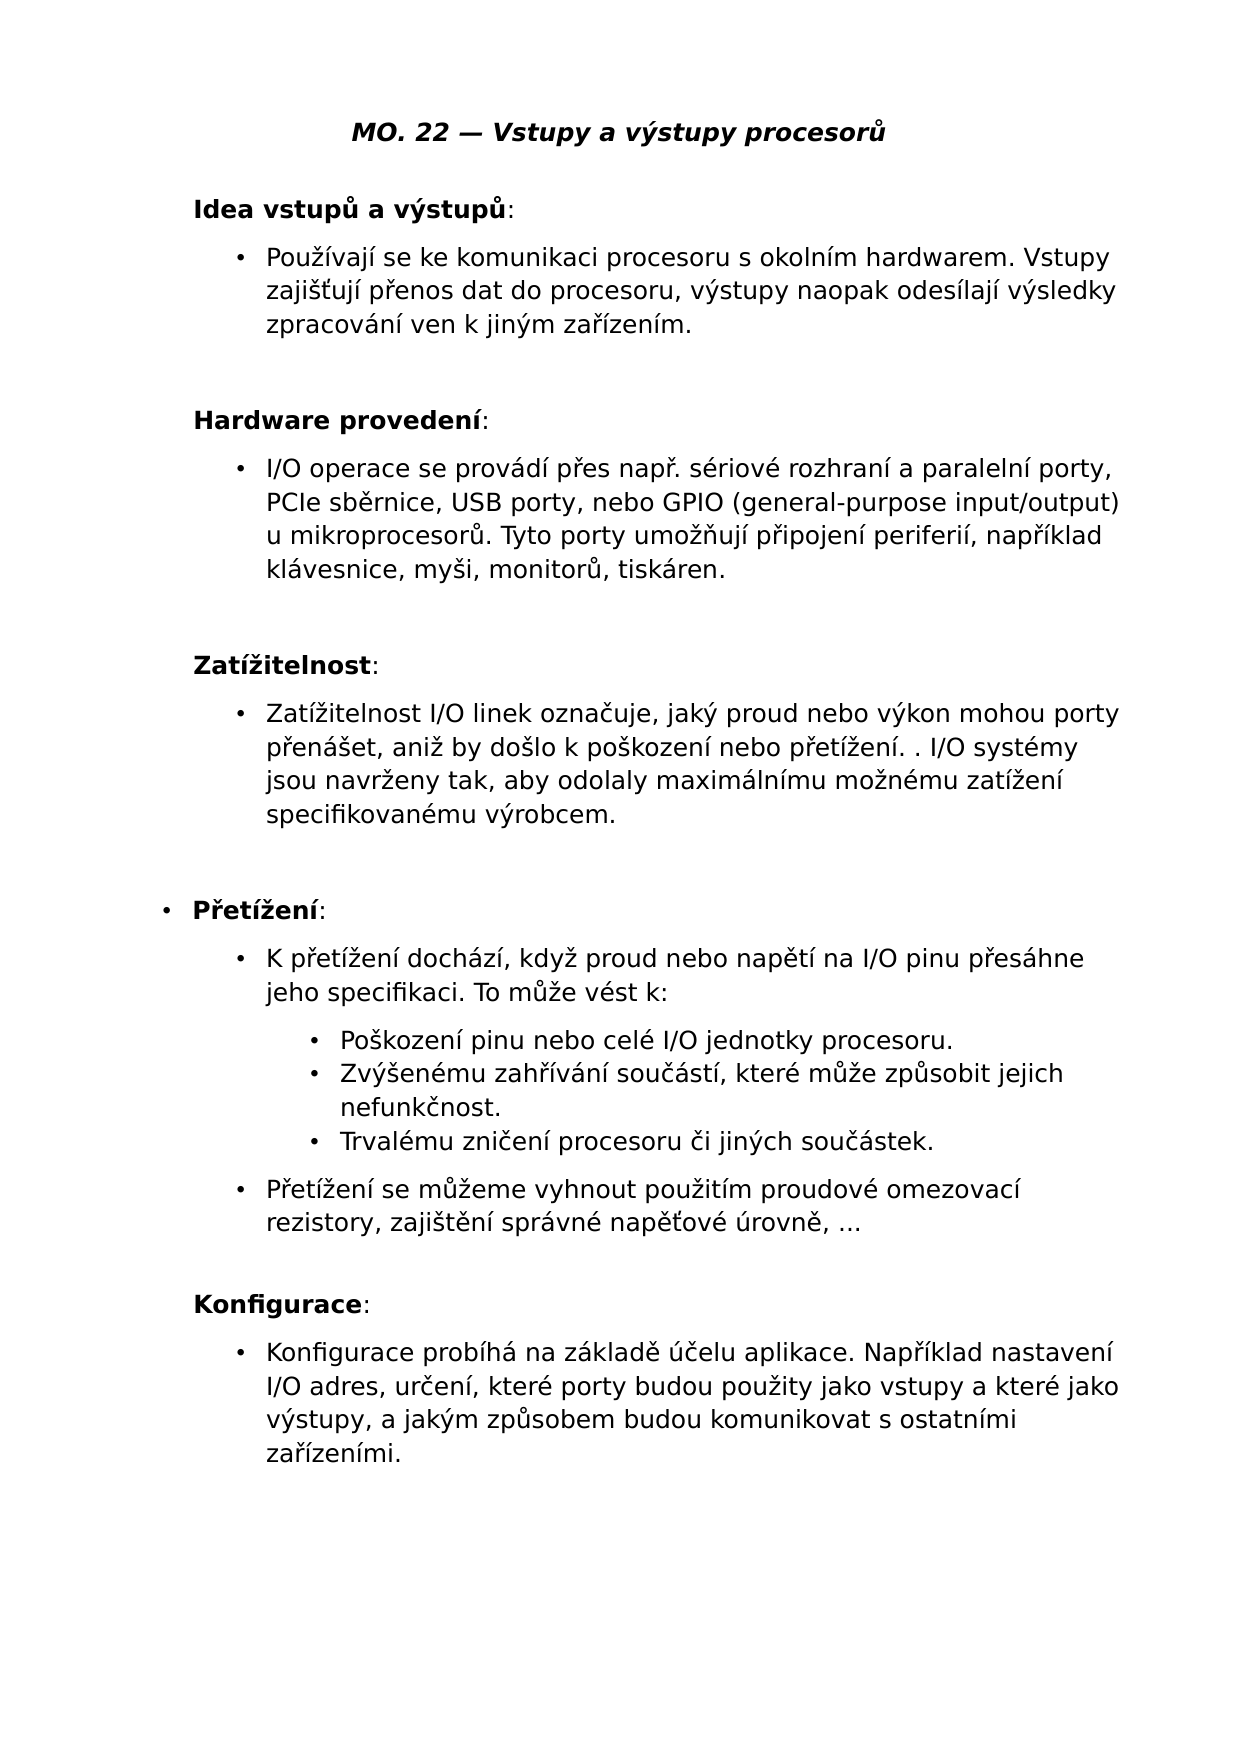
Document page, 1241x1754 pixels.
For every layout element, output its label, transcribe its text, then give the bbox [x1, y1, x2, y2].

list Zatížitelnost I/O linek označuje, jaký proud nebo výkon mohou porty přenášet, aniž by došlo k poškození nebo přetížení. . I/O systémy jsou navrženy tak, aby odolaly maximálnímu možnému zatížení specifikovanému výrobcem. [236, 699, 1122, 829]
list Idea vstupů a výstupů: [164, 195, 1122, 224]
list Přetížení se můžeme vyhnout použitím proudové omezovací rezistory, zajištění správné napěťové úrovně, ... [236, 1175, 1122, 1238]
list Používají se ke komunikaci procesoru s okolním hardwarem. Vstupy zajišťují přenos dat do procesoru, výstupy naopak odesílají výsledky zpracování ven k jiným zařízením. [236, 243, 1122, 339]
list Trvalému zničení procesoru či jiných součástek. [310, 1127, 1122, 1156]
list Poškození pinu nebo celé I/O jednotky procesoru. [310, 1026, 1122, 1055]
list Zatížitelnost: [164, 651, 1122, 681]
list I/O operace se provádí přes např. sériové rozhraní a paralelní porty, PCIe sběrnice, USB porty, nebo GPIO (general-purpose input/output) u mikroprocesorů. Tyto porty umožňují připojení periferií, například klávesnice, myši, monitorů, tiskáren. [236, 454, 1122, 584]
list Hardware provedení: [164, 406, 1122, 436]
list Zvýšenému zahřívání součástí, které může způsobit jejich nefunkčnost. [310, 1060, 1122, 1122]
list Přetížení: [162, 896, 1122, 926]
list Konfigurace: [164, 1290, 1122, 1319]
list K přetížení dochází, když proud nebo napětí na I/O pinu přesáhne jeho specifikaci. To může vést k: [236, 944, 1122, 1007]
list Konfigurace probíhá na základě účelu aplikace. Například nastavení I/O adres, určení, které porty budou použity jako vstupy a které jako výstupy, a jakým způsobem budou komunikovat s ostatními zařízeními. [236, 1338, 1122, 1468]
text MO. 22 — Vstupy a výstupy procesorů [118, 118, 1122, 147]
